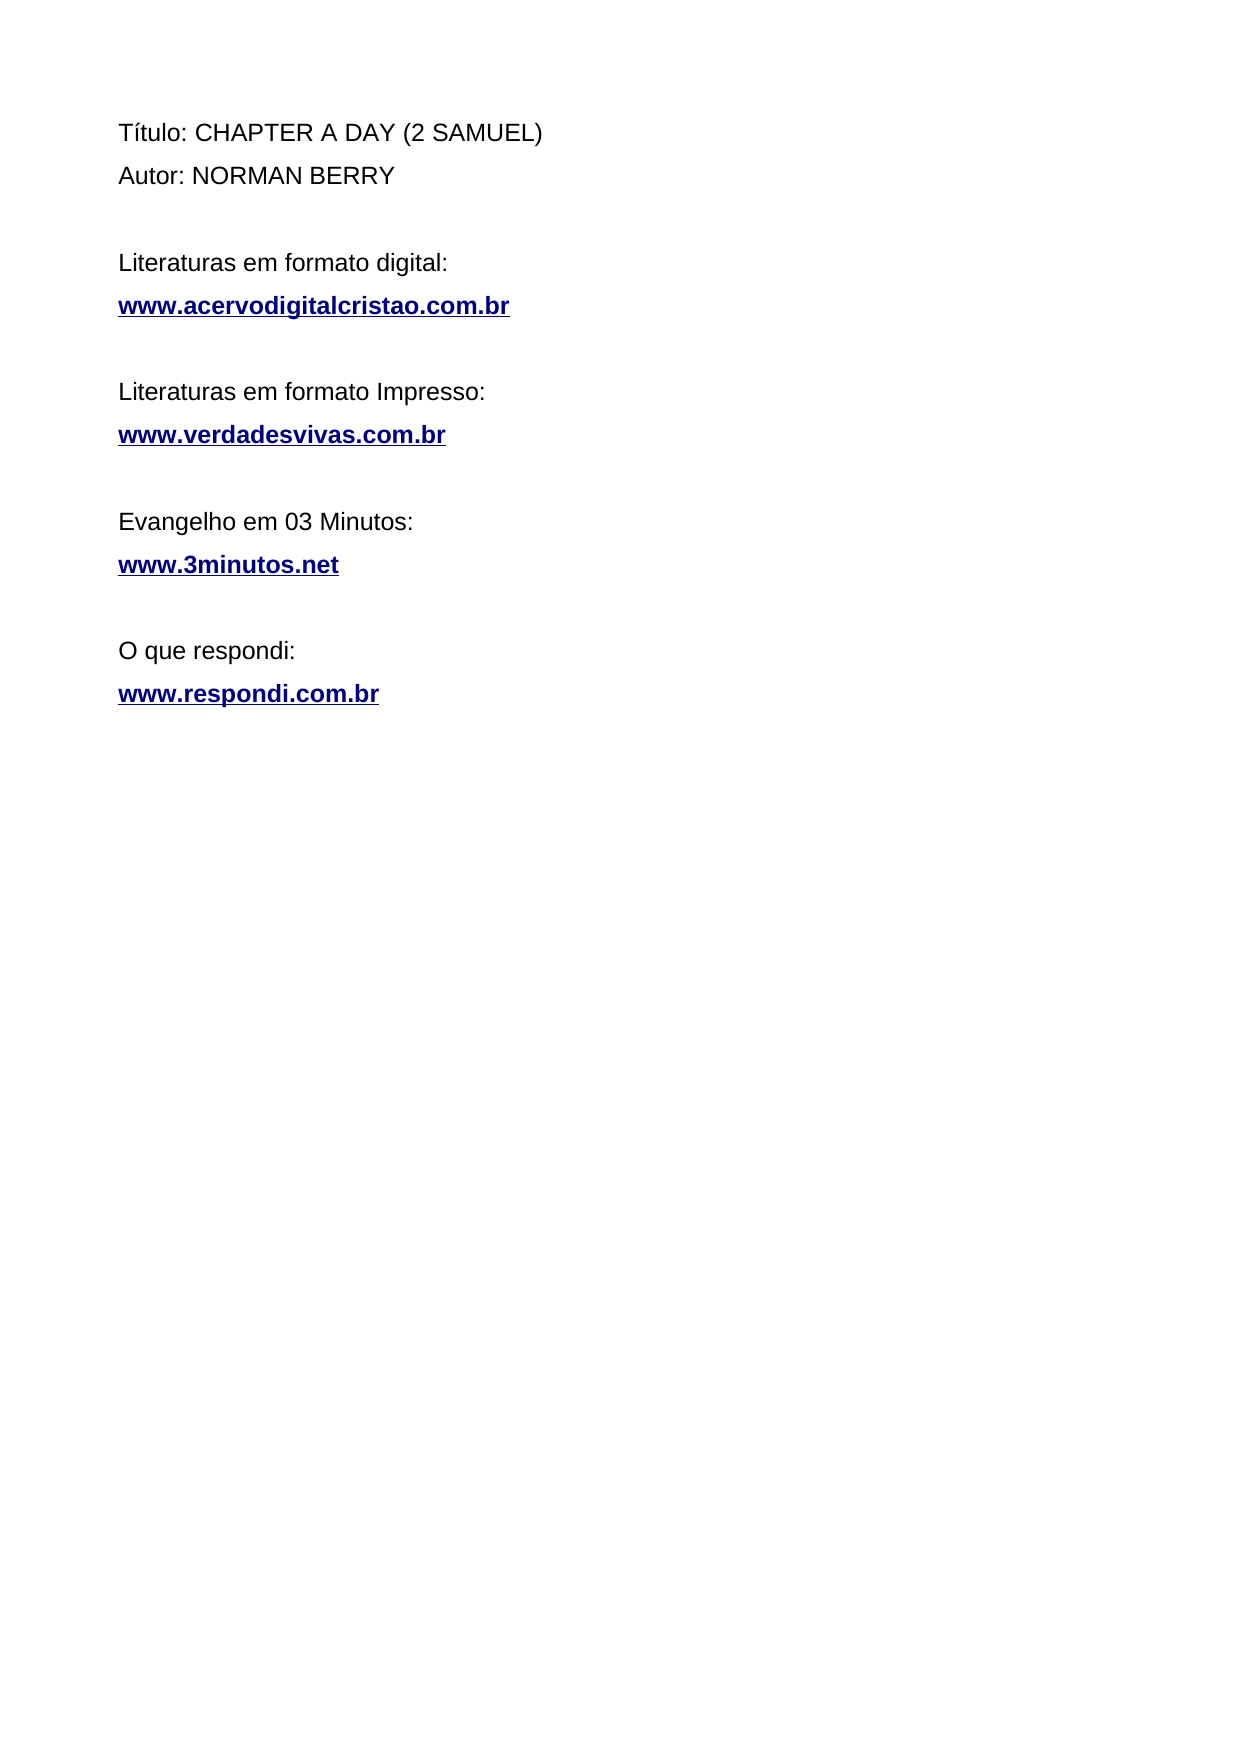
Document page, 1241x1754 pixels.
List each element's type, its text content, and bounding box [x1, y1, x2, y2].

text Título: CHAPTER A DAY (2 SAMUEL) Autor: NORMAN BERRY Literaturas em formato digital: www.acervodigitalcristao.com.br Literaturas em formato Impresso: www.verdadesvivas.com.br Evangelho em 03 Minutos: www.3minutos.net O que respondi: www.respondi.com.br [118, 118, 1122, 708]
